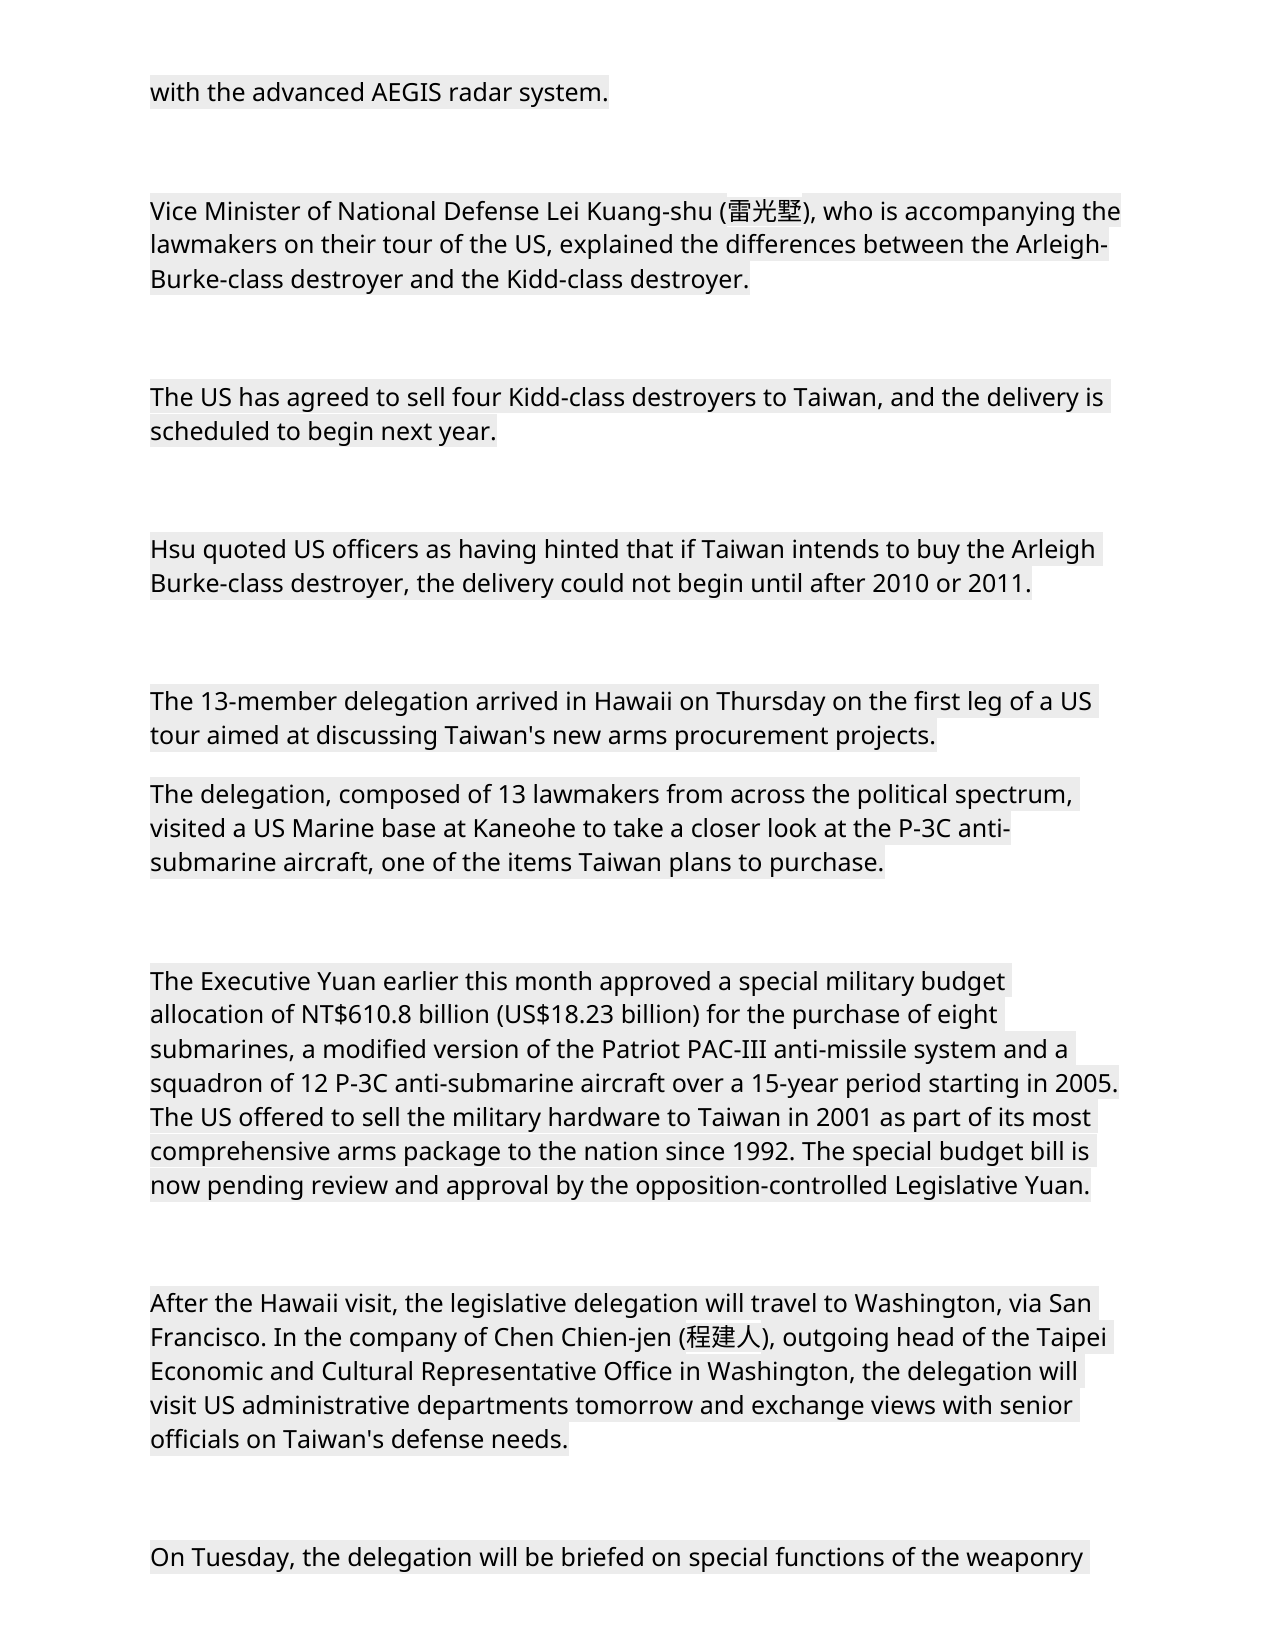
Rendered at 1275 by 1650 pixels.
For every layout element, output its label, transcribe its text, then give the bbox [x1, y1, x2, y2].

text Hsu quoted US officers as having hinted that if Taiwan intends to buy the Arleigh Burke-class destroyer, the delivery could not begin until after 2010 or 2011. [150, 532, 1125, 600]
text The 13-member delegation arrived in Hawaii on Thursday on the first leg of a US tour aimed at discussing Taiwan's new arms procurement projects. [150, 684, 1125, 752]
text with the advanced AEGIS radar system. [150, 75, 1125, 109]
text Vice Minister of National Defense Lei Kuang-shu (雷光墅), who is accompanying the lawmakers on their tour of the US, explained the differences between the Arleigh-Burke-class destroyer and the Kidd-class destroyer. [150, 193, 1125, 295]
text The delegation, composed of 13 lawmakers from across the political spectrum, visited a US Marine base at Kaneohe to take a closer look at the P-3C anti-submarine aircraft, one of the items Taiwan plans to purchase. [150, 777, 1125, 879]
text On Tuesday, the delegation will be briefed on special functions of the weaponry [150, 1540, 1125, 1574]
text The US has agreed to sell four Kidd-class destroyers to Taiwan, and the delivery is scheduled to begin next year. [150, 379, 1125, 447]
text The Executive Yuan earlier this month approved a special military budget allocation of NT$610.8 billion (US$18.23 billion) for the purchase of eight submarines, a modified version of the Patriot PAC-III anti-missile system and a squadron of 12 P-3C anti-submarine aircraft over a 15-year period starting in 2005. The US offered to sell the military hardware to Taiwan in 2001 as part of its most comprehensive arms package to the nation since 1992. The special budget bill is now pending review and approval by the opposition-controlled Legislative Yuan. [150, 963, 1125, 1202]
text After the Hawaii visit, the legislative delegation will travel to Washington, via San Francisco. In the company of Chen Chien-jen (程建人), outgoing head of the Taipei Economic and Cultural Representative Office in Washington, the delegation will visit US administrative departments tomorrow and exchange views with senior officials on Taiwan's defense needs. [150, 1286, 1125, 1456]
